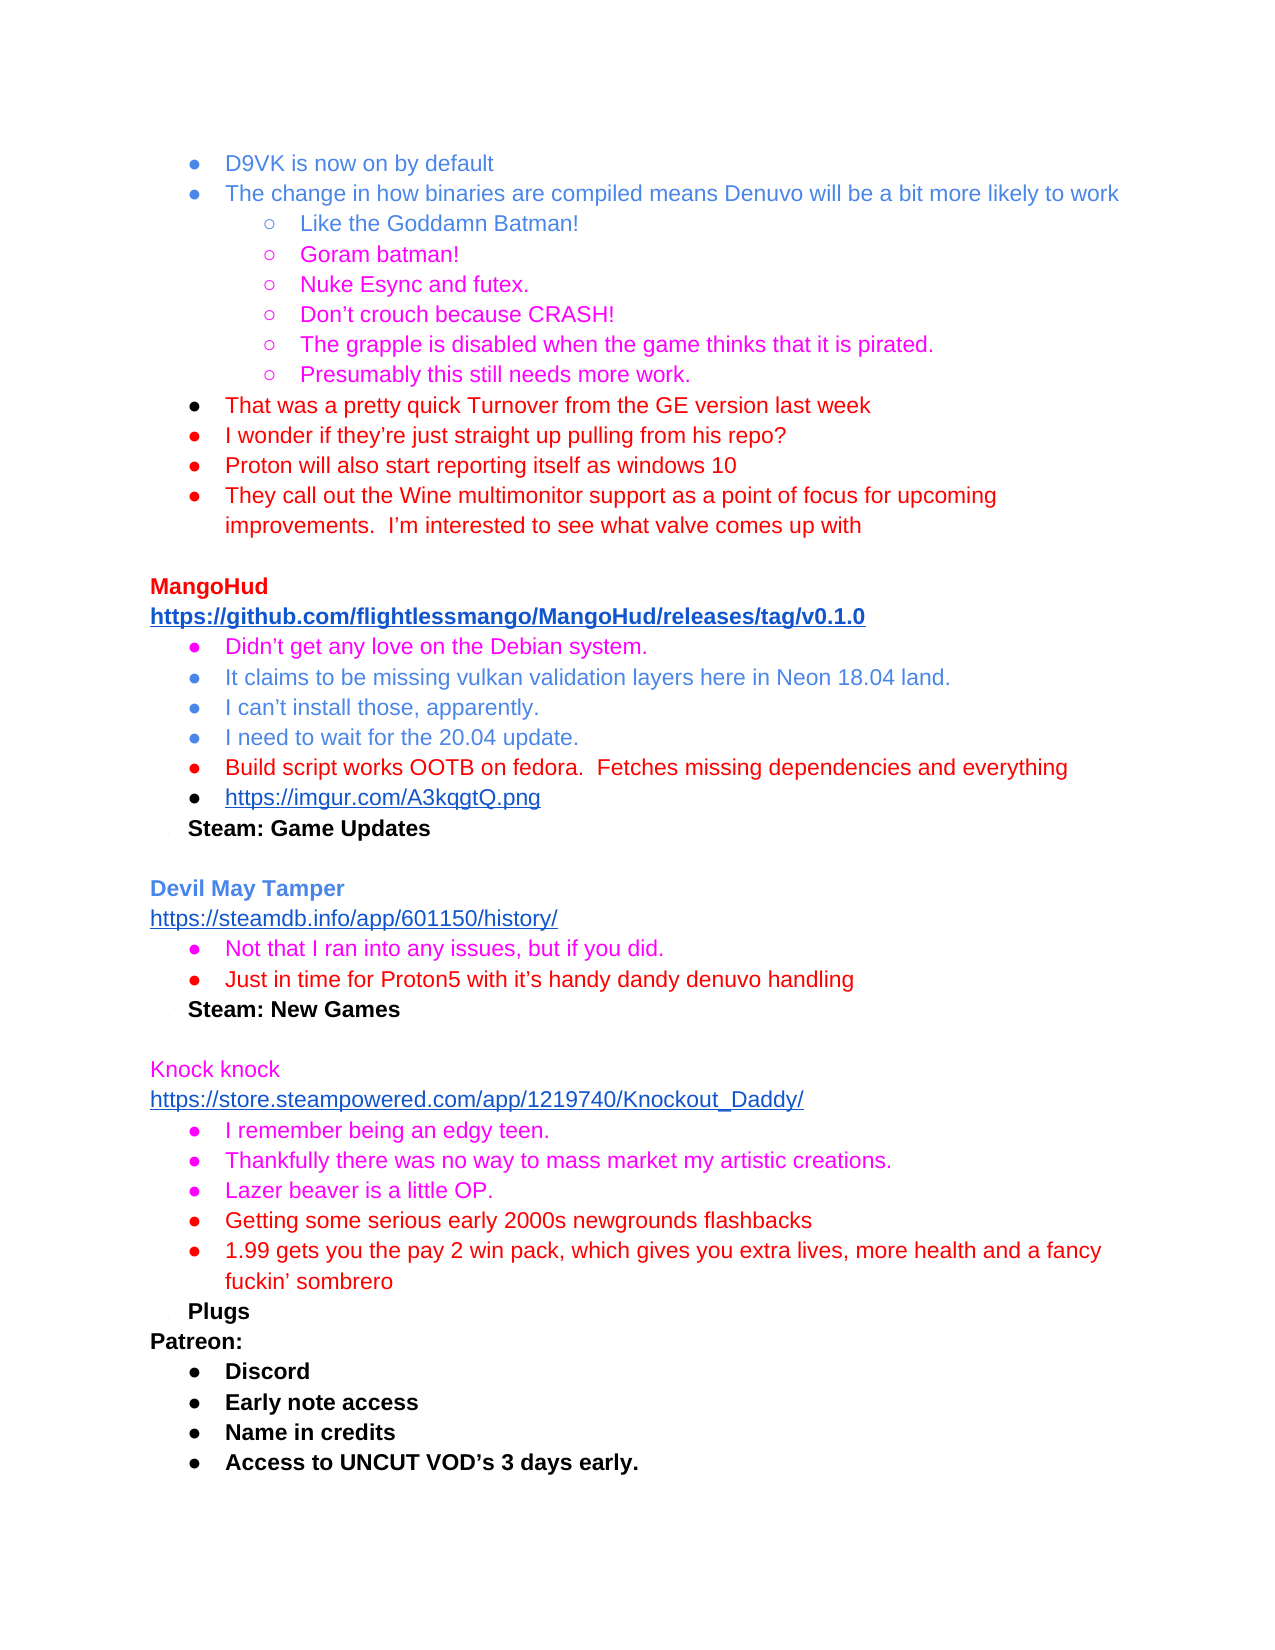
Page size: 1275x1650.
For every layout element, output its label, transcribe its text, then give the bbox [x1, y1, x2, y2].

list Early note access [187, 1388, 1125, 1415]
list I remember being an edgy teen. [187, 1117, 1125, 1143]
text Devil May Tamper [150, 875, 1125, 901]
list It claims to be missing vulkan validation layers here in Neon 18.04 land. [187, 663, 1125, 690]
list I need to wait for the 20.04 update. [187, 724, 1125, 750]
text https://store.steampowered.com/app/1219740/Knockout_Daddy/ [150, 1086, 1125, 1113]
list Access to UNCUT VOD’s 3 days early. [187, 1449, 1125, 1475]
text MangoHud [150, 573, 1125, 599]
list Proton will also start reporting itself as windows 10 [187, 452, 1125, 478]
text https://github.com/flightlessmango/MangoHud/releases/tag/v0.1.0 [150, 603, 1125, 629]
text Knock knock [150, 1056, 1125, 1083]
list I wonder if they’re just straight up pulling from his repo? [187, 422, 1125, 448]
list That was a pretty quick Turnover from the GE version last week [187, 392, 1125, 418]
text Steam: New Games [150, 996, 1125, 1022]
list They call out the Wine multimonitor support as a point of focus for upcoming improvements. I’m interested to see what valve comes up with [187, 482, 1125, 539]
list 1.99 gets you the pay 2 win pack, which gives you extra lives, more health and a fancy fuckin’ sombrero [187, 1237, 1125, 1294]
text Plugs [150, 1298, 1125, 1324]
list Presumably this still needs more work. [262, 361, 1125, 388]
list Not that I ran into any issues, but if you did. [187, 935, 1125, 962]
list The change in how binaries are compiled means Denuvo will be a bit more likely to work [187, 180, 1125, 207]
list https://imgur.com/A3kqgtQ.png [187, 784, 1125, 811]
list Don’t crouch because CRASH! [262, 301, 1125, 327]
list Nuke Esync and futex. [262, 271, 1125, 297]
list Getting some serious early 2000s newgrounds flashbacks [187, 1207, 1125, 1234]
list Lazer beaver is a little OP. [187, 1177, 1125, 1203]
list Goram batman! [262, 241, 1125, 267]
list Like the Goddamn Batman! [262, 210, 1125, 237]
list Discord [187, 1358, 1125, 1385]
text Patreon: [150, 1328, 1125, 1354]
text https://steamdb.info/app/601150/history/ [150, 905, 1125, 932]
list Build script works OOTB on fedora. Fetches missing dependencies and everything [187, 754, 1125, 781]
list Thankfully there was no way to mass market my artistic creations. [187, 1147, 1125, 1173]
list D9VK is now on by default [187, 150, 1125, 176]
list The grapple is disabled when the game thinks that it is pirated. [262, 331, 1125, 358]
list Just in time for Proton5 with it’s handy dandy denuvo handling [187, 966, 1125, 992]
text Steam: Game Updates [150, 814, 1125, 841]
list Name in credits [187, 1419, 1125, 1445]
list I can’t install those, apparently. [187, 694, 1125, 720]
list Didn’t get any love on the Debian system. [187, 633, 1125, 660]
